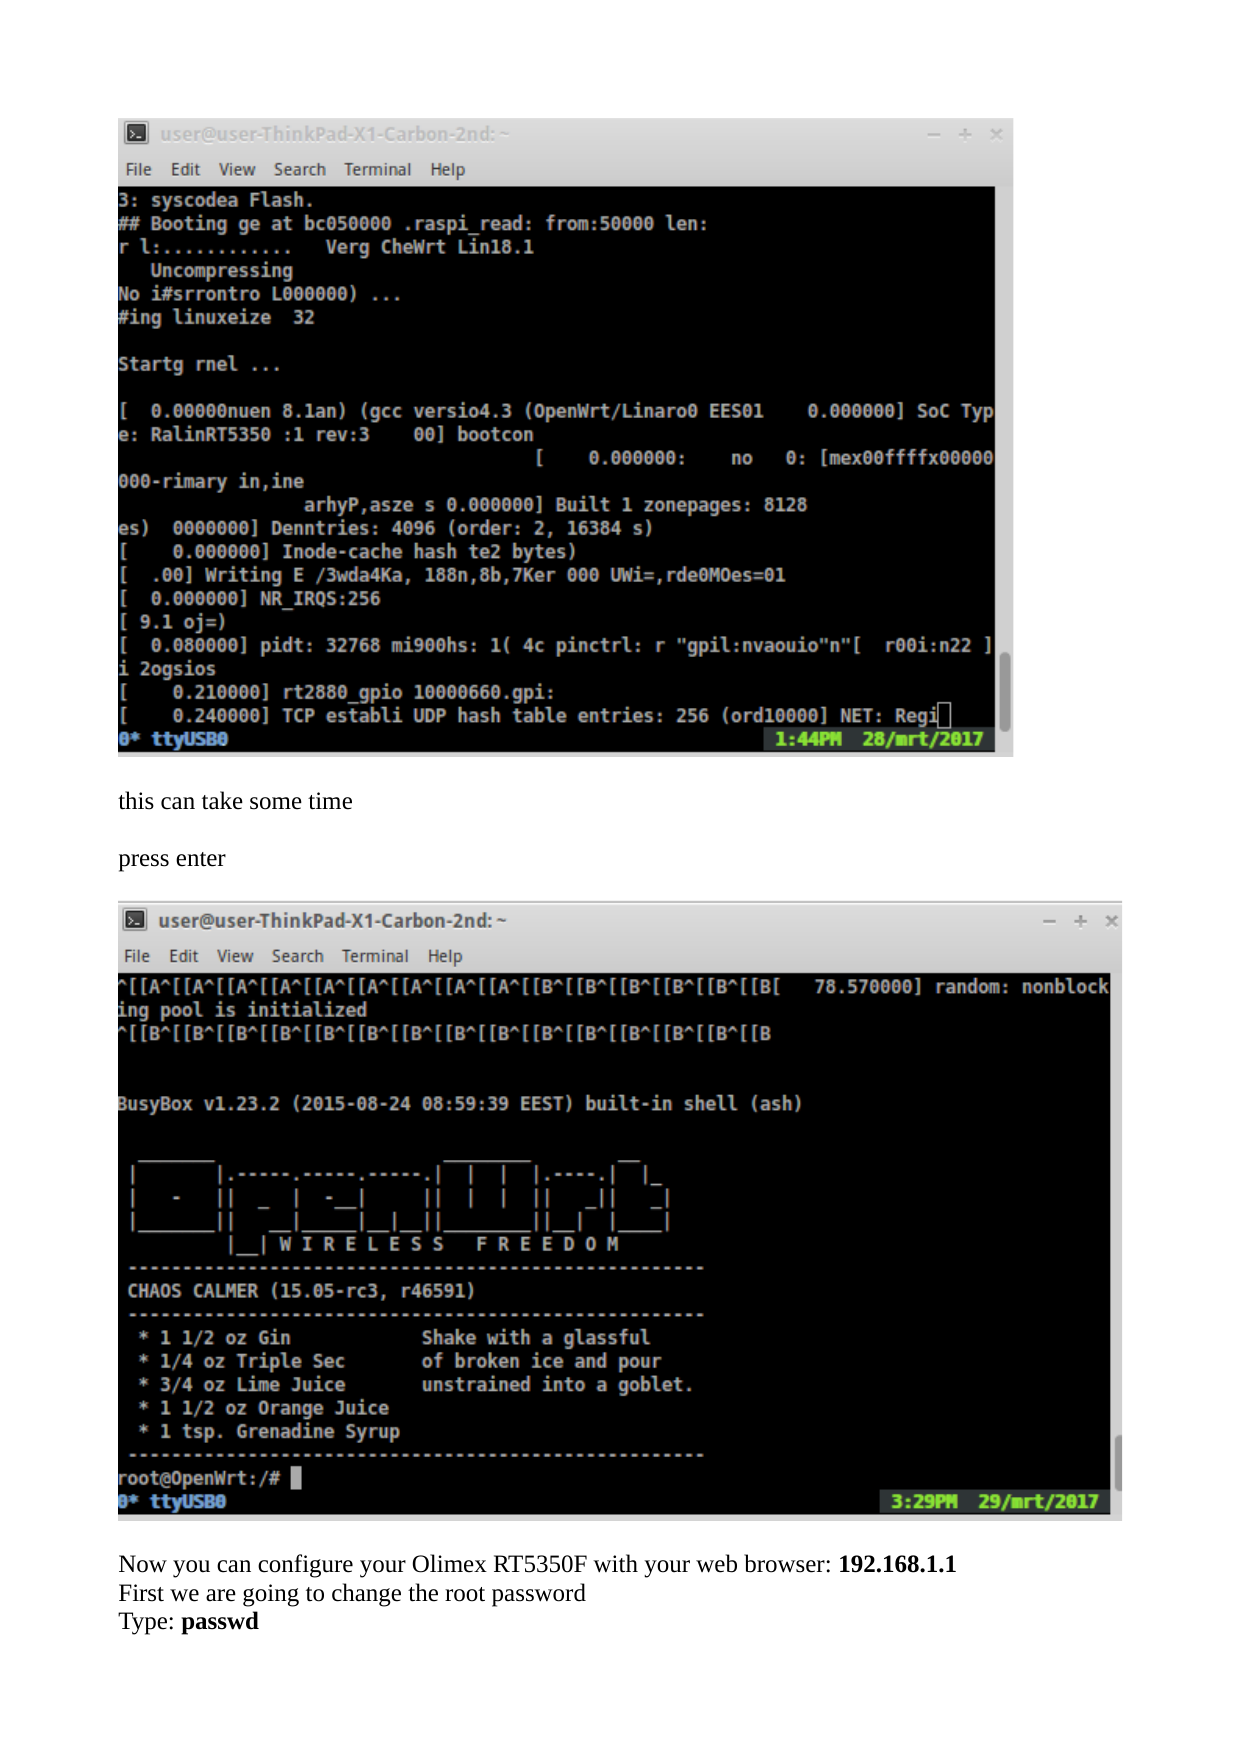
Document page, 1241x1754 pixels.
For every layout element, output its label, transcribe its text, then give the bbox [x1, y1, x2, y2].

text this can take some time [118, 786, 1122, 814]
picture [118, 118, 1014, 757]
picture [118, 900, 1123, 1521]
text press enter [118, 843, 1122, 872]
text First we are going to change the root password Type: passwd [118, 1578, 1122, 1635]
text Now you can configure your Olimex RT5350F with your web browser: 192.168.1.1 [118, 1549, 1122, 1578]
